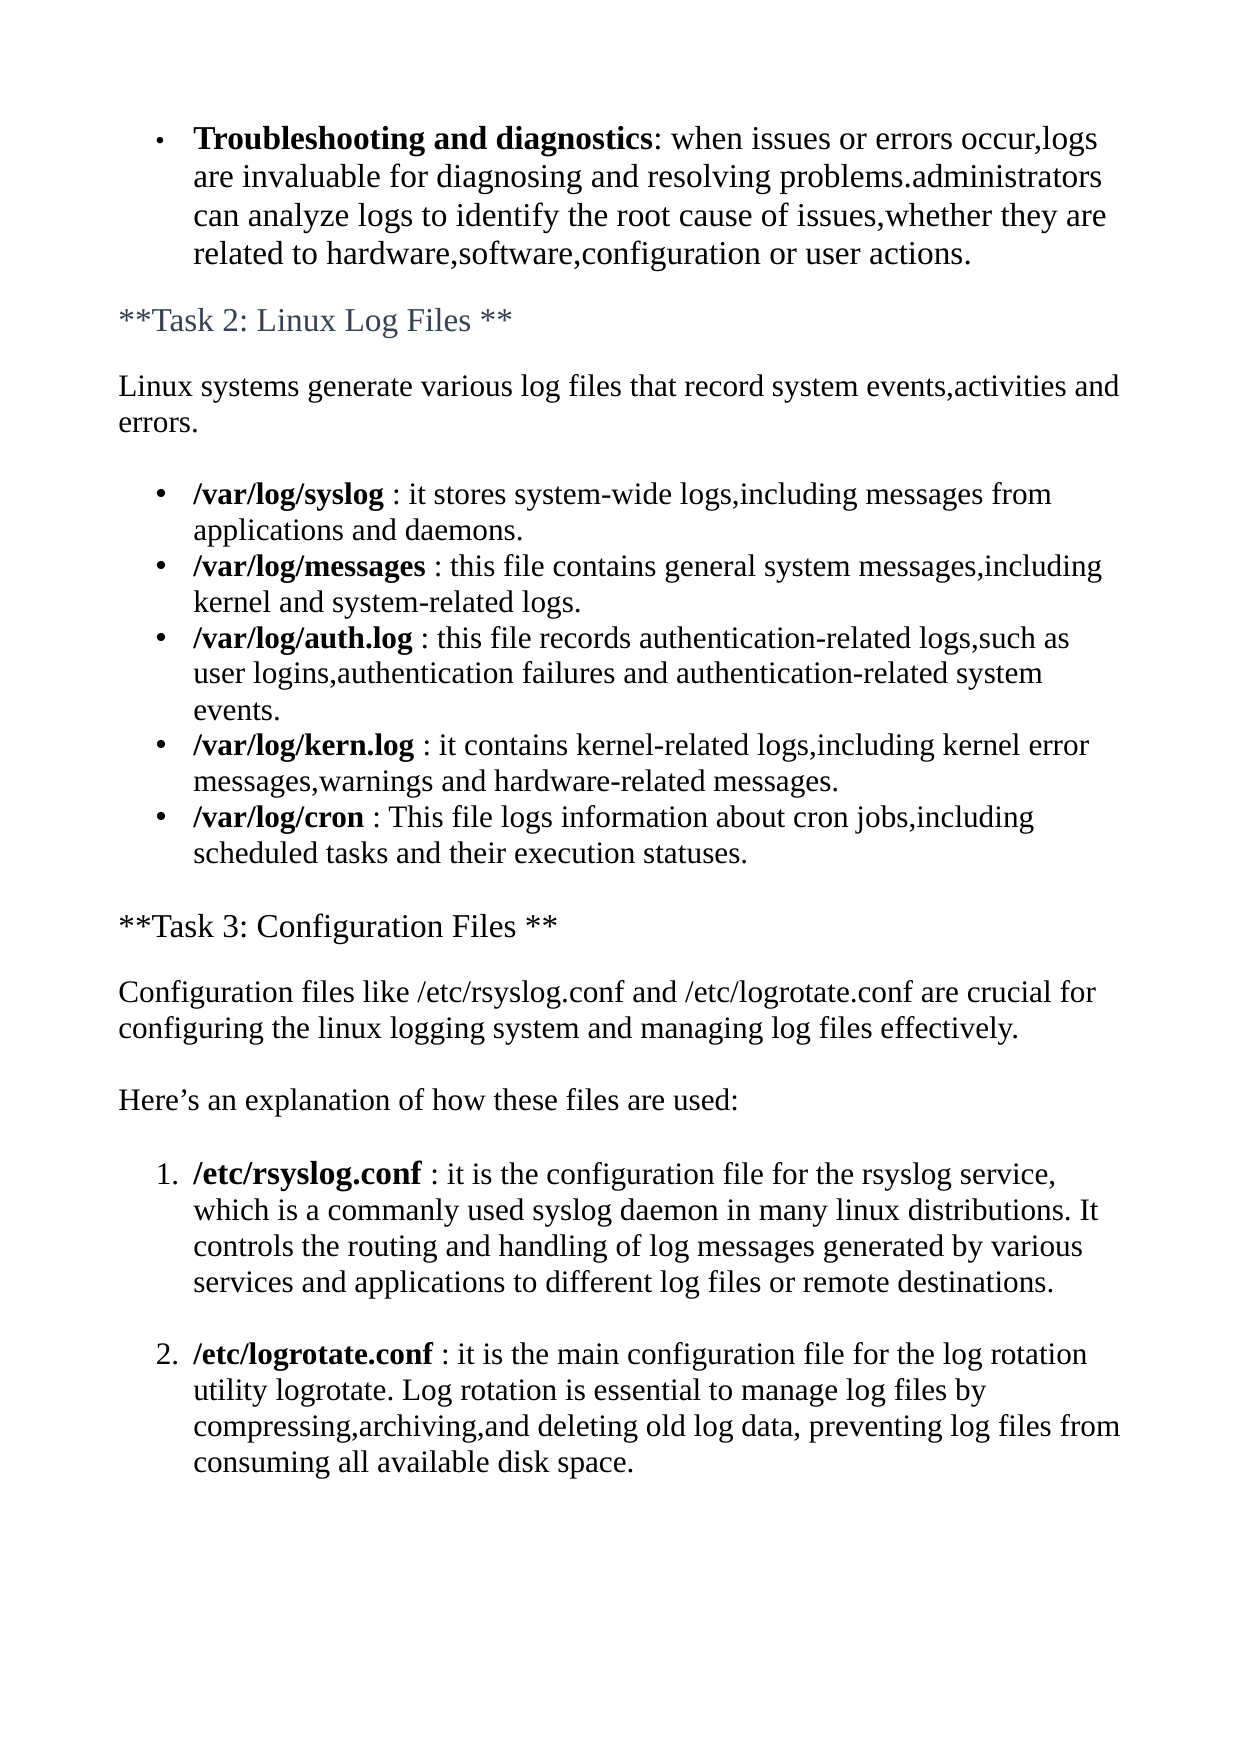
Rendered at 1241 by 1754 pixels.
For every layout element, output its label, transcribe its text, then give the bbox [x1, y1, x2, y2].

text Here’s an explanation of how these files are used: [118, 1081, 1122, 1117]
list /var/log/messages : this file contains general system messages,including kernel and system-related logs. [156, 547, 1122, 619]
text Linux systems generate various log files that record system events,activities and errors. [118, 367, 1122, 439]
list /etc/logrotate.conf : it is the main configuration file for the log rotation utility logrotate. Log rotation is essential to manage log files by compressing,archiving,and deleting old log data, preventing log files from consuming all available disk space. [156, 1335, 1122, 1479]
text Configuration files like /etc/rsyslog.conf and /etc/logrotate.conf are crucial for configuring the linux logging system and managing log files effectively. [118, 973, 1122, 1045]
list /var/log/cron : This file logs information about cron jobs,including scheduled tasks and their execution statuses. [156, 798, 1122, 870]
list /var/log/auth.log : this file records authentication-related logs,such as user logins,authentication failures and authentication-related system events. [156, 619, 1122, 727]
text **Task 3: Configuration Files ** [118, 906, 1122, 945]
list /var/log/syslog : it stores system-wide logs,including messages from applications and daemons. [156, 475, 1122, 547]
list /etc/rsyslog.conf : it is the configuration file for the rsyslog service, which is a commanly used syslog daemon in many linux distributions. It controls the routing and handling of log messages generated by various services and applications to different log files or remote destinations. [156, 1153, 1122, 1299]
list Troubleshooting and diagnostics: when issues or errors occur,logs are invaluable for diagnosing and resolving problems.administrators can analyze logs to identify the root cause of issues,whether they are related to hardware,software,configuration or user actions. [156, 118, 1122, 271]
list /var/log/kern.log : it contains kernel-related logs,including kernel error messages,warnings and hardware-related messages. [156, 727, 1122, 798]
text **Task 2: Linux Log Files ** [118, 300, 1122, 338]
